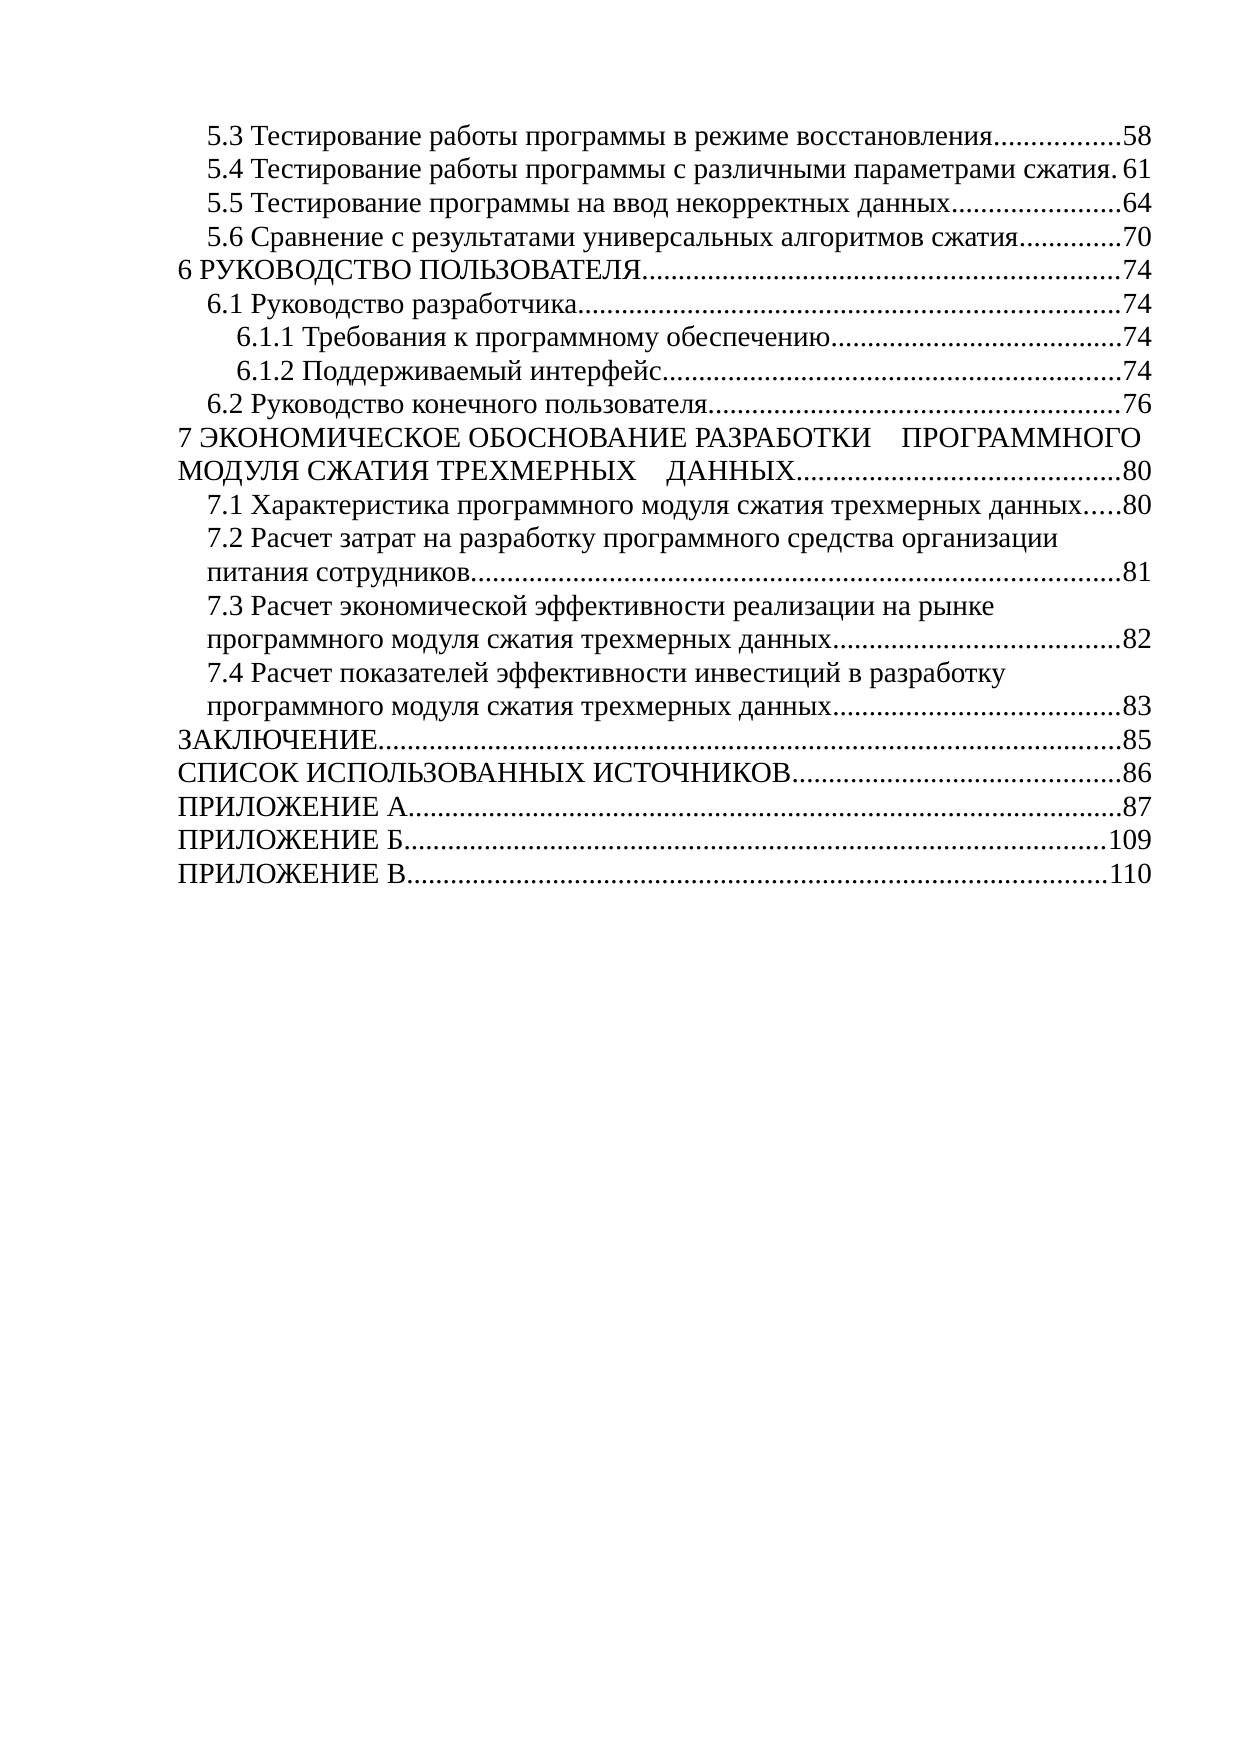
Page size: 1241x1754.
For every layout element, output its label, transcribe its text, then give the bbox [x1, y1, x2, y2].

text 6 РУКОВОДСТВО ПОЛЬЗОВАТЕЛЯ 74 [177, 252, 1152, 286]
text 7.3 Расчет экономической эффективности реализации на рынке программного модуля сжатия трехмерных данных 82 [207, 588, 1152, 655]
text 7.1 Характеристика программного модуля сжатия трехмерных данных 80 [207, 487, 1152, 521]
text ПРИЛОЖЕНИЕ Б 109 [177, 822, 1152, 856]
text 7.4 Расчет показателей эффективности инвестиций в разработку программного модуля сжатия трехмерных данных 83 [207, 655, 1152, 722]
text 5.4 Тестирование работы программы с различными параметрами сжатия 61 [207, 152, 1152, 185]
text 5.5 Тестирование программы на ввод некорректных данных 64 [207, 185, 1152, 219]
text ПРИЛОЖЕНИЕ В 110 [177, 856, 1152, 889]
subtitle 6.1.1 Требования к программному обеспечению 74 [236, 319, 1152, 353]
text 5.3 Тестирование работы программы в режиме восстановления 58 [207, 118, 1152, 152]
text ПРИЛОЖЕНИЕ А 87 [177, 789, 1152, 822]
text 6.2 Руководство конечного пользователя 76 [207, 386, 1152, 420]
text 6.1 Руководство разработчика 74 [207, 286, 1152, 319]
text 7 ЭКОНОМИЧЕСКОЕ ОБОСНОВАНИЕ РАЗРАБОТКИ ПРОГРАММНОГО МОДУЛЯ СЖАТИЯ ТРЕХМЕРНЫХ ДАННЫХ 80 [177, 420, 1152, 487]
text 7.2 Расчет затрат на разработку программного средства организации питания сотрудников 81 [207, 521, 1152, 588]
text ЗАКЛЮЧЕНИЕ 85 [177, 722, 1152, 755]
subtitle 6.1.2 Поддерживаемый интерфейс 74 [236, 353, 1152, 386]
text 5.6 Сравнение с результатами универсальных алгоритмов сжатия 70 [207, 219, 1152, 252]
text СПИСОК ИСПОЛЬЗОВАННЫХ ИСТОЧНИКОВ 86 [177, 755, 1152, 789]
